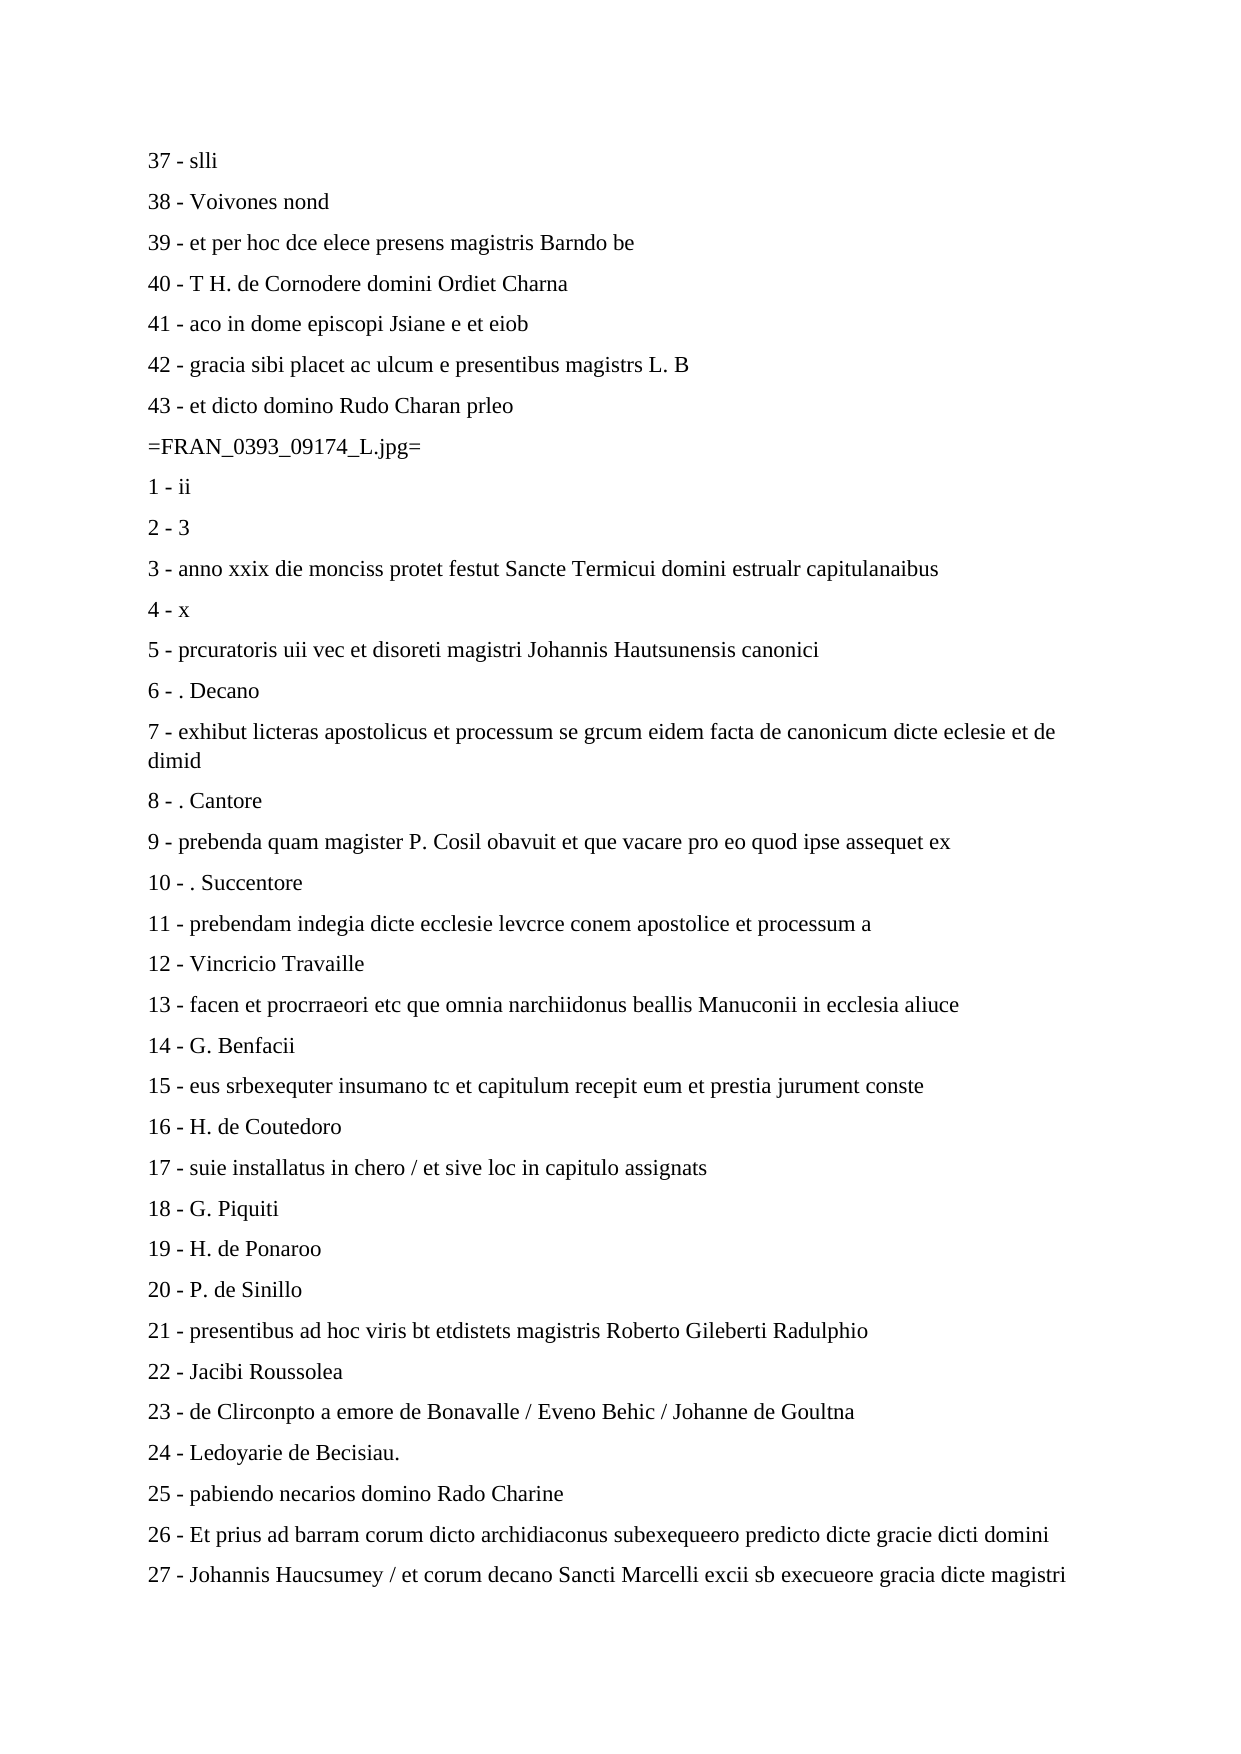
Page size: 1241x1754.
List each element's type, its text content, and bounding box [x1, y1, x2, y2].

text 3 - anno xxix die monciss protet festut Sancte Termicui domini estrualr capitulanaibus [148, 555, 1093, 581]
text =FRAN_0393_09174_L.jpg= [148, 433, 1093, 459]
text 43 - et dicto domino Rudo Charan prleo [148, 392, 1093, 418]
text 2 - 3 [148, 514, 1093, 541]
text 40 - T H. de Cornodere domini Ordiet Charna [148, 270, 1093, 296]
text 7 - exhibut licteras apostolicus et processum se grcum eidem facta de canonicum dicte eclesie et de dimid [148, 718, 1093, 773]
text 14 - G. Benfacii [148, 1032, 1093, 1058]
text 19 - H. de Ponaroo [148, 1236, 1093, 1262]
text 4 - x [148, 596, 1093, 622]
text 5 - prcuratoris uii vec et disoreti magistri Johannis Hautsunensis canonici [148, 636, 1093, 663]
text 18 - G. Piquiti [148, 1195, 1093, 1221]
text 10 - . Succentore [148, 869, 1093, 895]
text 23 - de Clirconpto a emore de Bonavalle / Eveno Behic / Johanne de Goultna [148, 1398, 1093, 1425]
text 22 - Jacibi Roussolea [148, 1358, 1093, 1384]
text 8 - . Cantore [148, 787, 1093, 814]
text 37 - slli [148, 148, 1093, 174]
text 17 - suie installatus in chero / et sive loc in capitulo assignats [148, 1154, 1093, 1180]
text 1 - ii [148, 473, 1093, 500]
text 9 - prebenda quam magister P. Cosil obavuit et que vacare pro eo quod ipse assequet ex [148, 828, 1093, 854]
text 38 - Voivones nond [148, 188, 1093, 215]
text 12 - Vincricio Travaille [148, 950, 1093, 977]
text 21 - presentibus ad hoc viris bt etdistets magistris Roberto Gileberti Radulphio [148, 1317, 1093, 1343]
text 16 - H. de Coutedoro [148, 1113, 1093, 1140]
text 39 - et per hoc dce elece presens magistris Barndo be [148, 229, 1093, 255]
text 6 - . Decano [148, 677, 1093, 703]
text 15 - eus srbexequter insumano tc et capitulum recepit eum et prestia jurument conste [148, 1073, 1093, 1099]
text 41 - aco in dome episcopi Jsiane e et eiob [148, 311, 1093, 337]
text 25 - pabiendo necarios domino Rado Charine [148, 1480, 1093, 1506]
text 27 - Johannis Haucsumey / et corum decano Sancti Marcelli excii sb execueore gracia dicte magistri [148, 1561, 1093, 1588]
text 11 - prebendam indegia dicte ecclesie levcrce conem apostolice et processum a [148, 910, 1093, 936]
text 20 - P. de Sinillo [148, 1276, 1093, 1303]
text 24 - Ledoyarie de Becisiau. [148, 1439, 1093, 1466]
text 42 - gracia sibi placet ac ulcum e presentibus magistrs L. B [148, 351, 1093, 378]
text 26 - Et prius ad barram corum dicto archidiaconus subexequeero predicto dicte gracie dicti domini [148, 1521, 1093, 1547]
text 13 - facen et procrraeori etc que omnia narchiidonus beallis Manuconii in ecclesia aliuce [148, 991, 1093, 1017]
